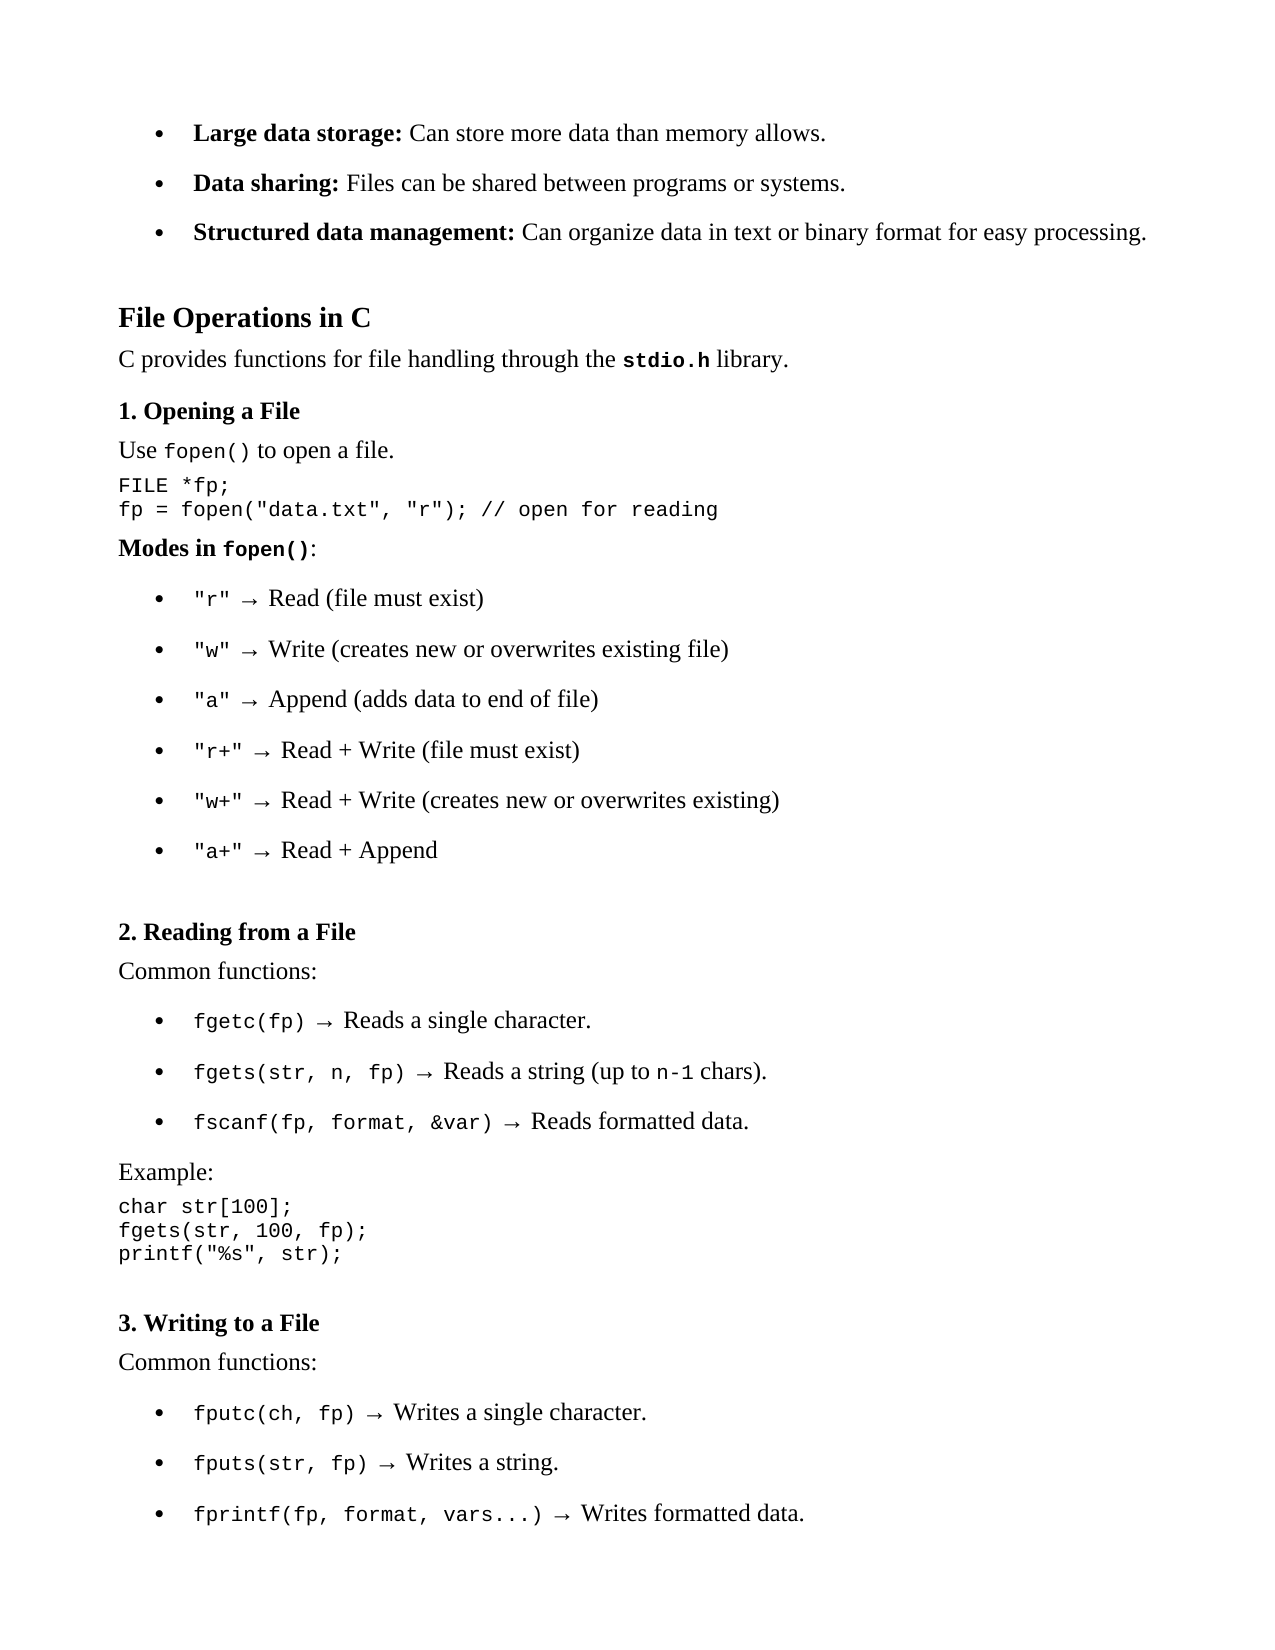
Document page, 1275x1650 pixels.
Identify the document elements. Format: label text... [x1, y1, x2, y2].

list fprintf(fp, format, vars...) → Writes formatted data. [156, 1498, 1157, 1527]
text C provides functions for file handling through the stdio.h library. [118, 344, 1157, 373]
list "a+" → Read + Append [156, 836, 1157, 865]
list fgets(str, n, fp) → Reads a string (up to n-1 chars). [156, 1056, 1157, 1086]
text fgets(str, 100, fp); [118, 1220, 1157, 1243]
list "a" → Append (adds data to end of file) [156, 684, 1157, 714]
text FILE *fp; [118, 475, 1157, 499]
text Common functions: [118, 1347, 1157, 1376]
list Structured data management: Can organize data in text or binary format for easy processing. [156, 217, 1157, 246]
text fp = fopen("data.txt", "r"); // open for reading [118, 499, 1157, 523]
list fputs(str, fp) → Writes a string. [156, 1447, 1157, 1477]
text Use fopen() to open a file. [118, 435, 1157, 465]
list "w" → Write (creates new or overwrites existing file) [156, 634, 1157, 663]
list "w+" → Read + Write (creates new or overwrites existing) [156, 785, 1157, 815]
subtitle 1. Opening a File [118, 396, 1157, 425]
text Example: [118, 1157, 1157, 1186]
text Modes in fopen(): [118, 533, 1157, 563]
list "r+" → Read + Write (file must exist) [156, 735, 1157, 764]
list fgetc(fp) → Reads a single character. [156, 1006, 1157, 1035]
text printf("%s", str); [118, 1243, 1157, 1267]
subtitle 2. Reading from a File [118, 917, 1157, 946]
subtitle 3. Writing to a File [118, 1308, 1157, 1337]
list "r" → Read (file must exist) [156, 583, 1157, 613]
text Common functions: [118, 956, 1157, 985]
list fputc(ch, fp) → Writes a single character. [156, 1397, 1157, 1427]
list Large data storage: Can store more data than memory allows. [156, 118, 1157, 147]
text char str[100]; [118, 1196, 1157, 1220]
list Data sharing: Files can be shared between programs or systems. [156, 168, 1157, 196]
list fscanf(fp, format, &var) → Reads formatted data. [156, 1106, 1157, 1136]
subtitle File Operations in C [118, 300, 1157, 333]
